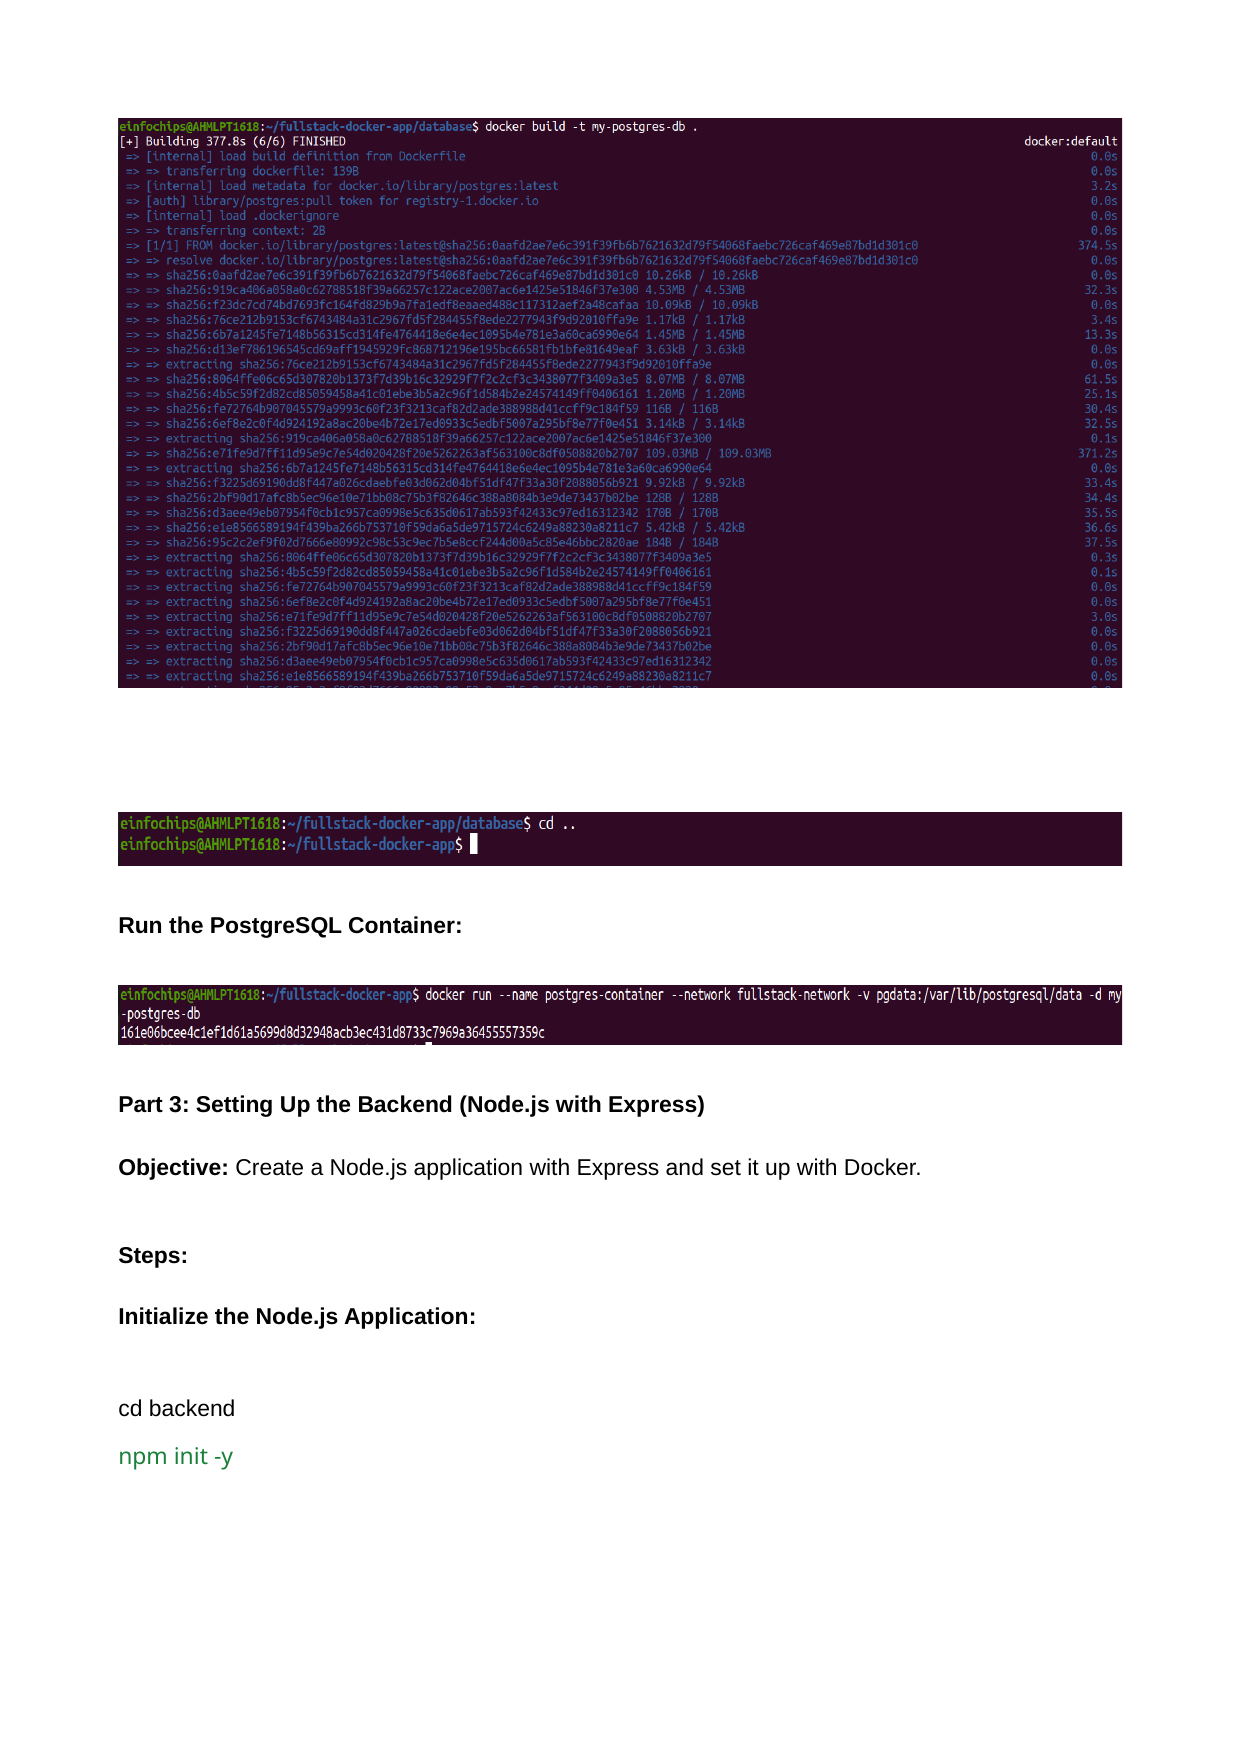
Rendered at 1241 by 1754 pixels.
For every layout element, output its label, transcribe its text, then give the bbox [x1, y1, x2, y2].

picture [118, 985, 1123, 1045]
text cd backend [118, 1395, 1122, 1422]
picture [118, 812, 1123, 866]
text Run the PostgreSQL Container: [118, 912, 1122, 975]
text Steps: [118, 1242, 1122, 1268]
subtitle Part 3: Setting Up the Backend (Node.js with Express) [118, 1091, 1122, 1117]
text Initialize the Node.js Application: [118, 1303, 1122, 1329]
picture [118, 118, 1123, 688]
text Objective: Create a Node.js application with Express and set it up with Docker. [118, 1152, 1122, 1181]
text npm init -y [118, 1440, 1122, 1471]
